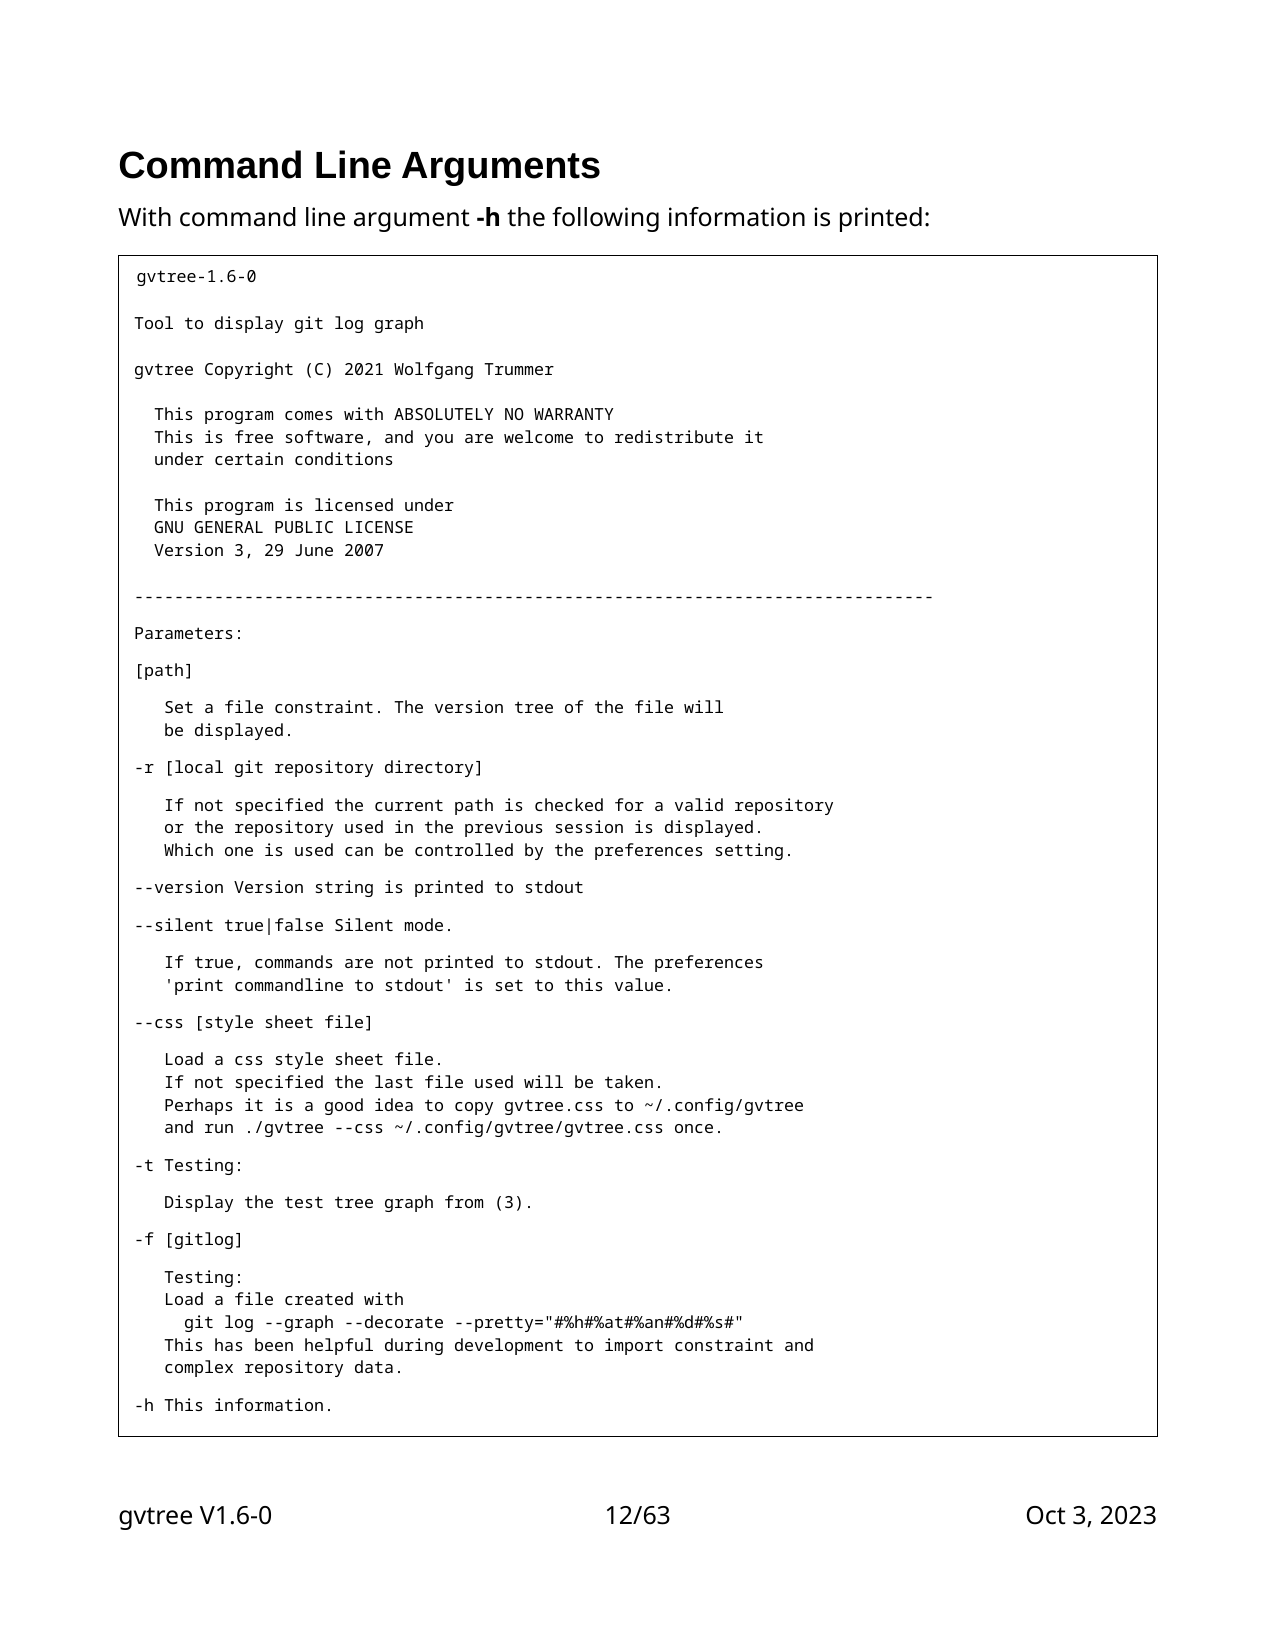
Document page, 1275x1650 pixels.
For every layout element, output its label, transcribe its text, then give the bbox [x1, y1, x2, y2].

text With command line argument -h the following information is printed: [118, 199, 1157, 233]
subtitle Command Line Arguments [118, 143, 1157, 187]
table_header gvtree-1.6-0 Tool to display git log graph gvtree Copyright (C) 2021 Wolfgang Trummer This program comes with ABSOLUTELY NO WARRANTY This is free software, and you are welcome to redistribute it under certain conditions This program is licensed under GNU GENERAL PUBLIC LICENSE Version 3, 29 June 2007 -------------------------------------------------------------------------------- Parameters: [path] Set a file constraint. The version tree of the file will be displayed. -r [local git repository directory] If not specified the current path is checked for a valid repository or the repository used in the previous session is displayed. Which one is used can be controlled by the preferences setting. --version Version string is printed to stdout --silent true|false Silent mode. If true, commands are not printed to stdout. The preferences 'print commandline to stdout' is set to this value. --css [style sheet file] Load a css style sheet file. If not specified the last file used will be taken. Perhaps it is a good idea to copy gvtree.css to ~/.config/gvtree and run ./gvtree --css ~/.config/gvtree/gvtree.css once. -t Testing: Display the test tree graph from (3). -f [gitlog] Testing: Load a file created with git log --graph --decorate --pretty="#%h#%at#%an#%d#%s#" This has been helpful during development to import constraint and complex repository data. -h This information. -------------------------------------------------------------------------------- [119, 256, 1157, 1436]
